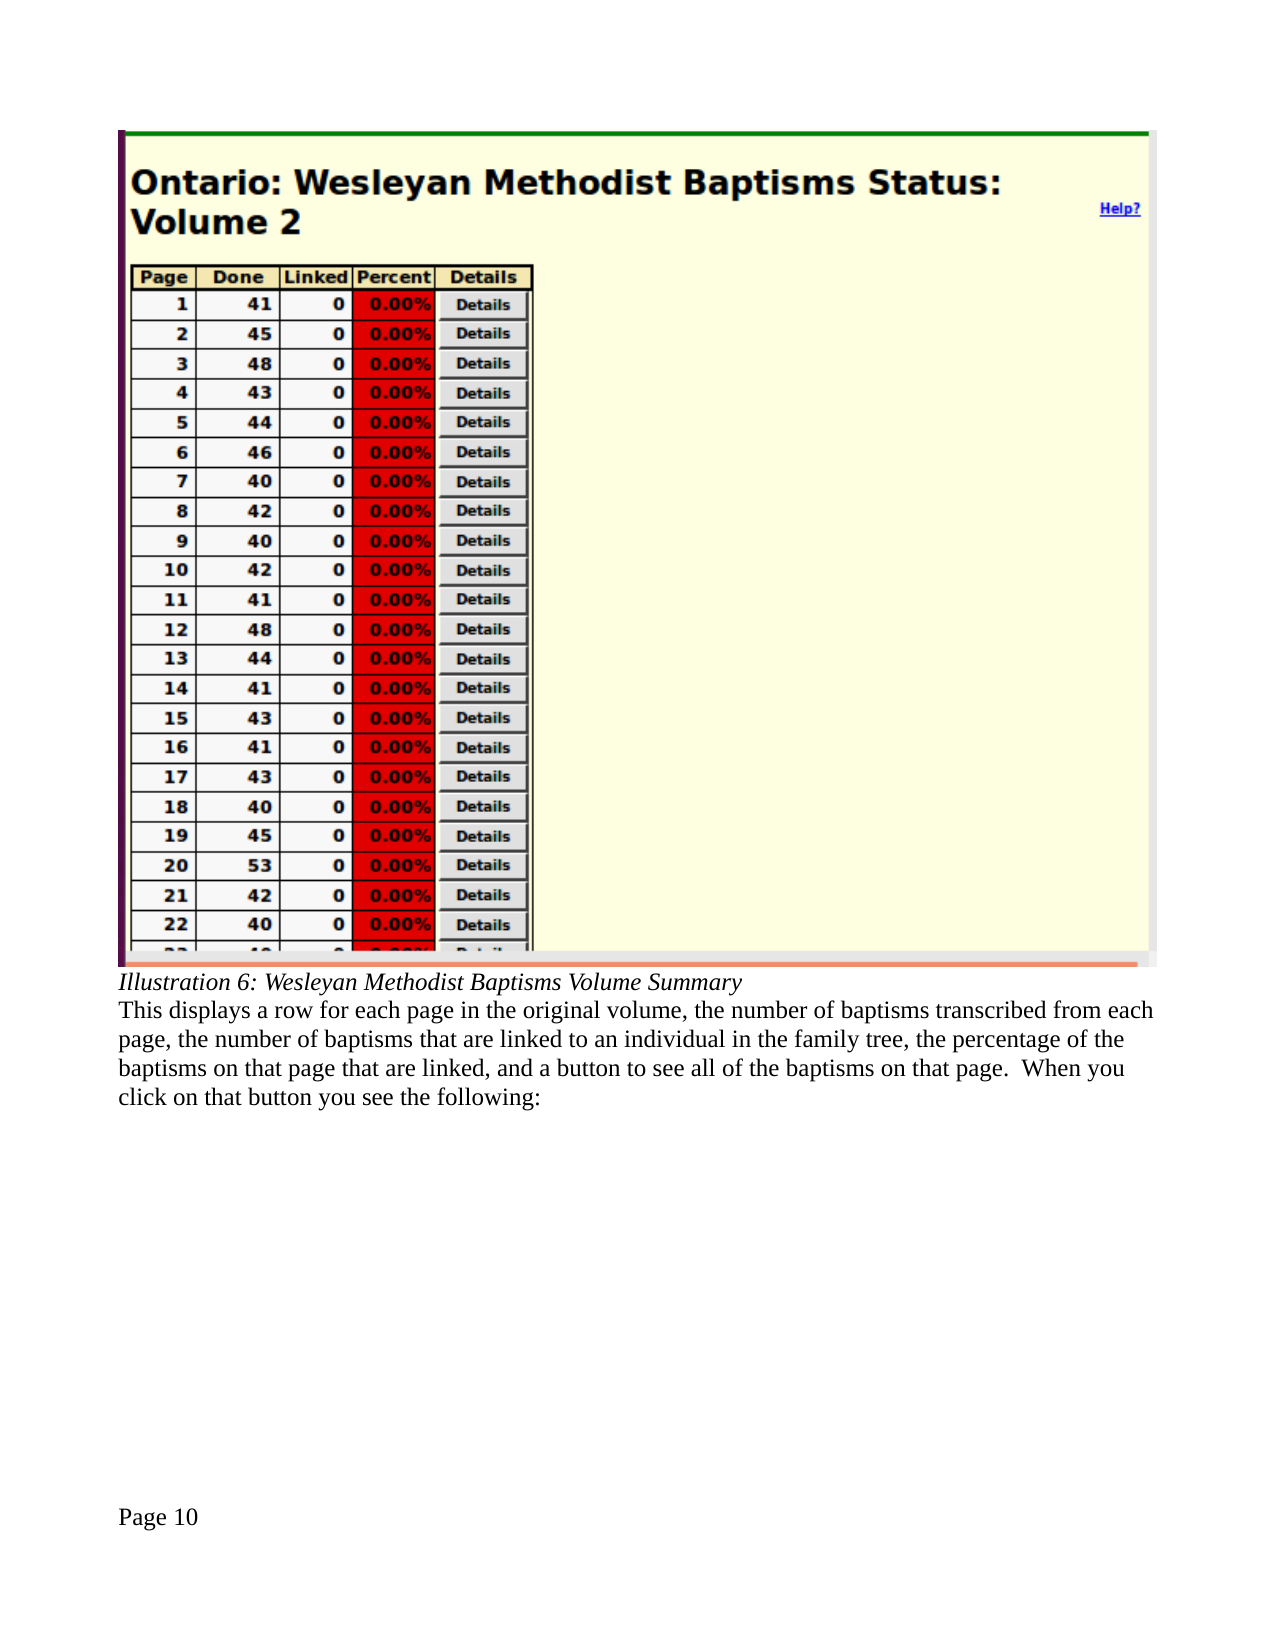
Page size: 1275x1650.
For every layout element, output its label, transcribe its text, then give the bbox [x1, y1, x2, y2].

text [118, 118, 1157, 130]
text This displays a row for each page in the original volume, the number of baptisms transcribed from each page, the number of baptisms that are linked to an individual in the family tree, the percentage of the baptisms on that page that are linked, and a button to see all of the baptisms on that page. When you click on that button you see the following: [118, 996, 1157, 1111]
text Illustration 6: Wesleyan Methodist Baptisms Volume Summary [118, 967, 1157, 996]
picture [118, 130, 1157, 967]
